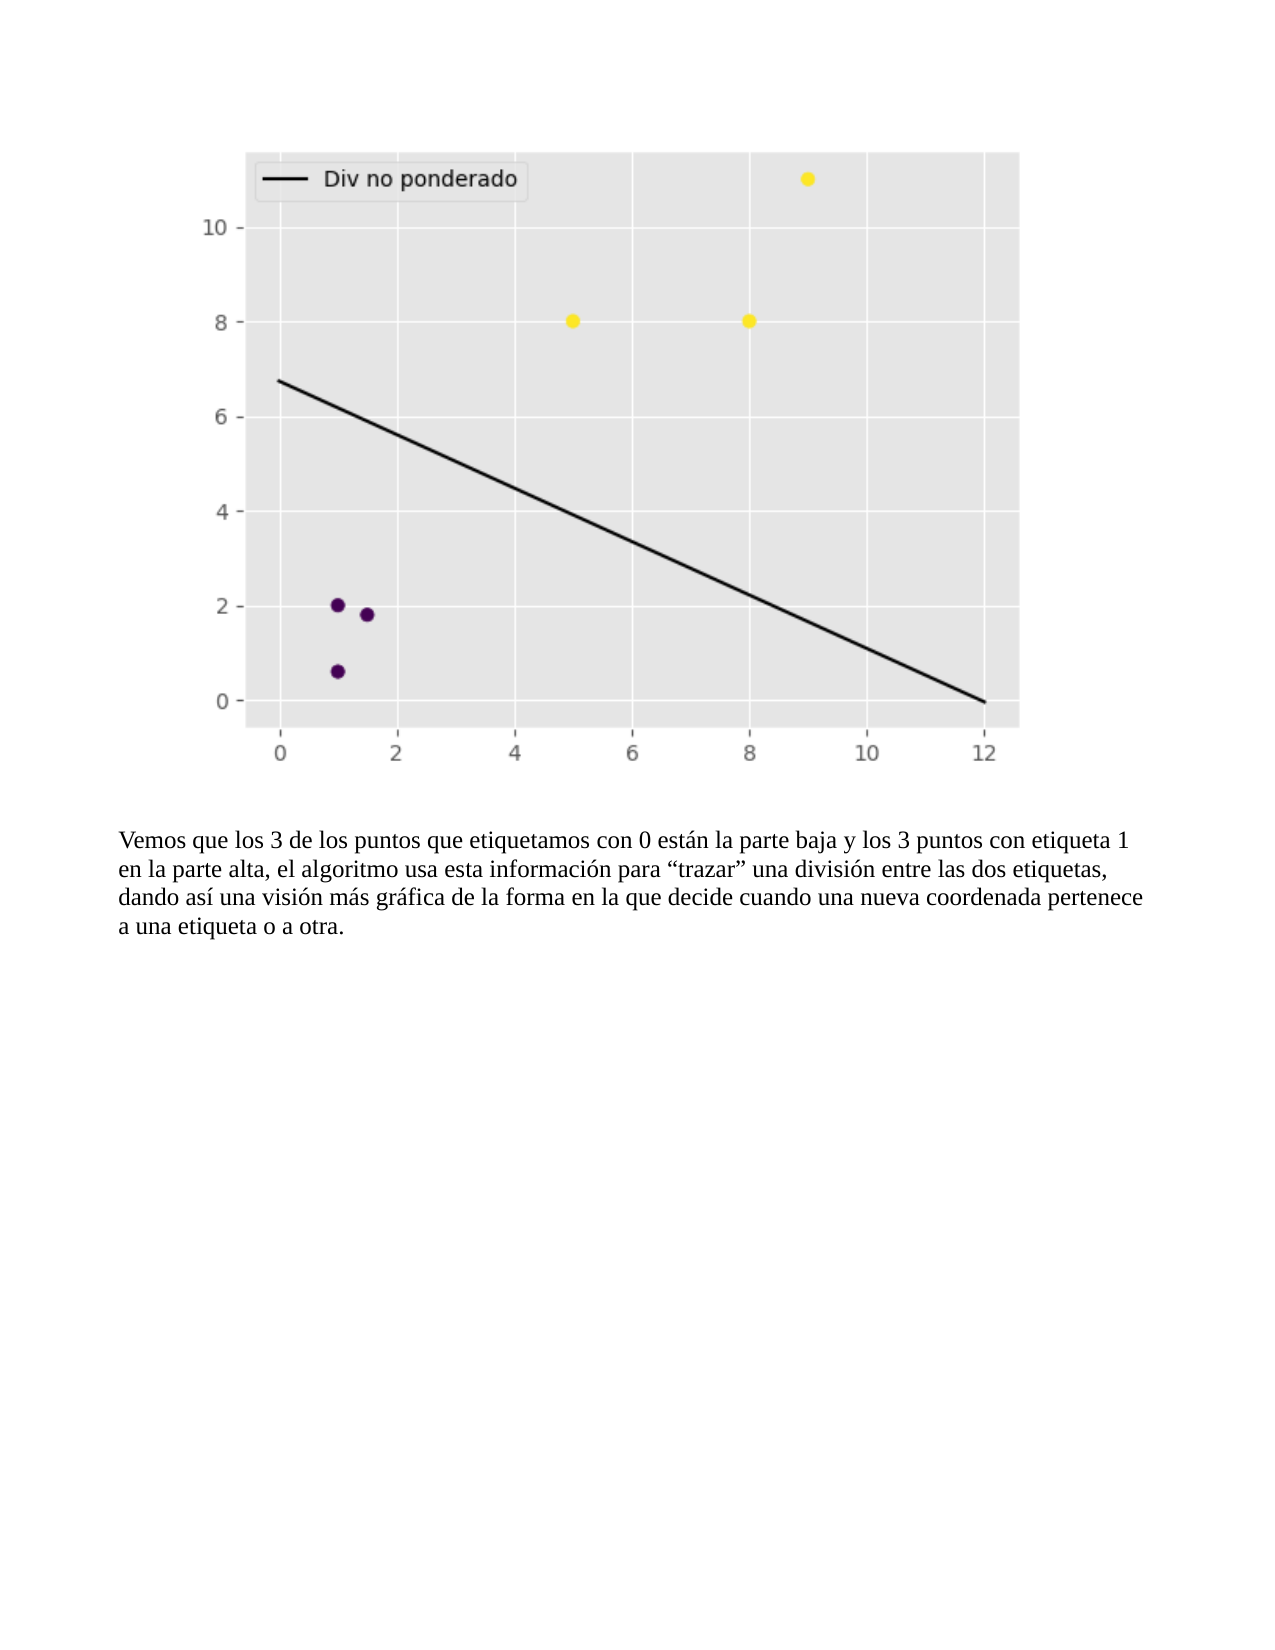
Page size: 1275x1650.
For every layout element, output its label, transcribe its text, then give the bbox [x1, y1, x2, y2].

picture [180, 118, 1095, 797]
text Vemos que los 3 de los puntos que etiquetamos con 0 están la parte baja y los 3 puntos con etiqueta 1 en la parte alta, el algoritmo usa esta información para “trazar” una división entre las dos etiquetas, dando así una visión más gráfica de la forma en la que decide cuando una nueva coordenada pertenece a una etiqueta o a otra. [118, 825, 1157, 940]
